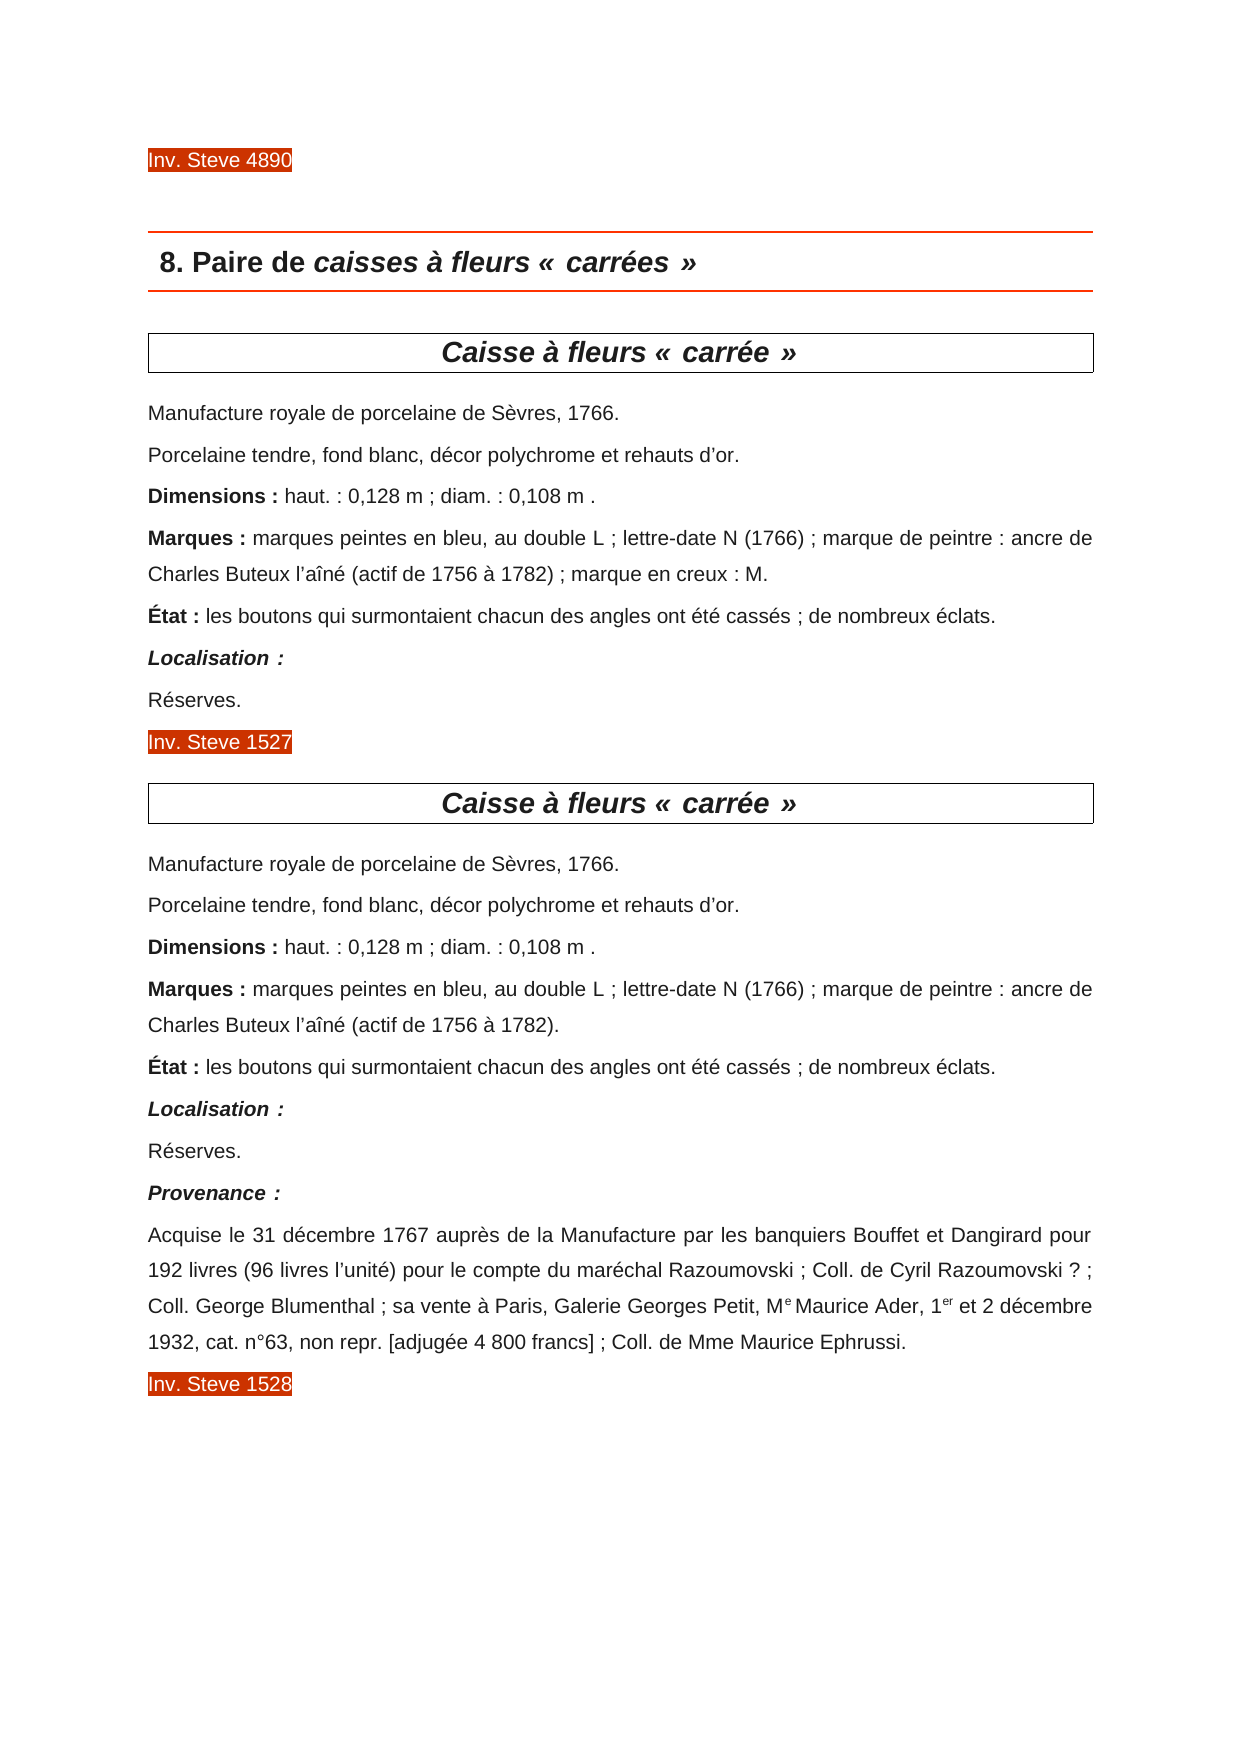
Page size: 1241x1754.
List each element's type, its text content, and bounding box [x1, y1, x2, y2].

text Inv. Steve 4890 [292, 148, 1093, 172]
subtitle Caisse à fleurs « carrée » [149, 334, 1093, 372]
text Porcelaine tendre, fond blanc, décor polychrome et rehauts d’or. [148, 442, 1093, 466]
subtitle Caisse à fleurs « carrée » [149, 784, 1093, 823]
text Réserves. [148, 1139, 1093, 1163]
text Provenance : [148, 1181, 1093, 1204]
text Manufacture royale de porcelaine de Sèvres, 1766. [148, 401, 1093, 424]
text Localisation : [148, 646, 1093, 670]
text État : les boutons qui surmontaient chacun des angles ont été cassés ; de nombreux éclats. [148, 604, 1093, 628]
text Marques : marques peintes en bleu, au double L ; lettre-date N (1766) ; marque de peintre : ancre de Charles Buteux l’aîné (actif de 1756 à 1782) ; marque en creux : M. [148, 526, 1093, 586]
text Réserves. [148, 688, 1093, 712]
text Inv. Steve 1527 [292, 730, 1093, 754]
text Porcelaine tendre, fond blanc, décor polychrome et rehauts d’or. [148, 893, 1093, 917]
subtitle Paire de caisses à fleurs « carrées » [148, 233, 1093, 290]
text Acquise le 31 décembre 1767 auprès de la Manufacture par les banquiers Bouffet et Dangirard pour 192 livres (96 livres l’unité) pour le compte du maréchal Razoumovski ; Coll. de Cyril Razoumovski ? ; Coll. George Blumenthal ; sa vente à Paris, Galerie Georges Petit, Me Maurice Ader, 1er et 2 décembre 1932, cat. n°63, non repr. [adjugée 4 800 francs] ; Coll. de Mme Maurice Ephrussi. [148, 1222, 1093, 1354]
text Marques : marques peintes en bleu, au double L ; lettre-date N (1766) ; marque de peintre : ancre de Charles Buteux l’aîné (actif de 1756 à 1782). [148, 977, 1093, 1037]
text Dimensions : haut. : 0,128 m ; diam. : 0,108 m . [148, 935, 1093, 959]
text Dimensions : haut. : 0,128 m ; diam. : 0,108 m . [148, 484, 1093, 508]
text Inv. Steve 1528 [292, 1372, 1093, 1396]
text Manufacture royale de porcelaine de Sèvres, 1766. [148, 851, 1093, 875]
text État : les boutons qui surmontaient chacun des angles ont été cassés ; de nombreux éclats. [148, 1055, 1093, 1079]
text Localisation : [148, 1097, 1093, 1121]
